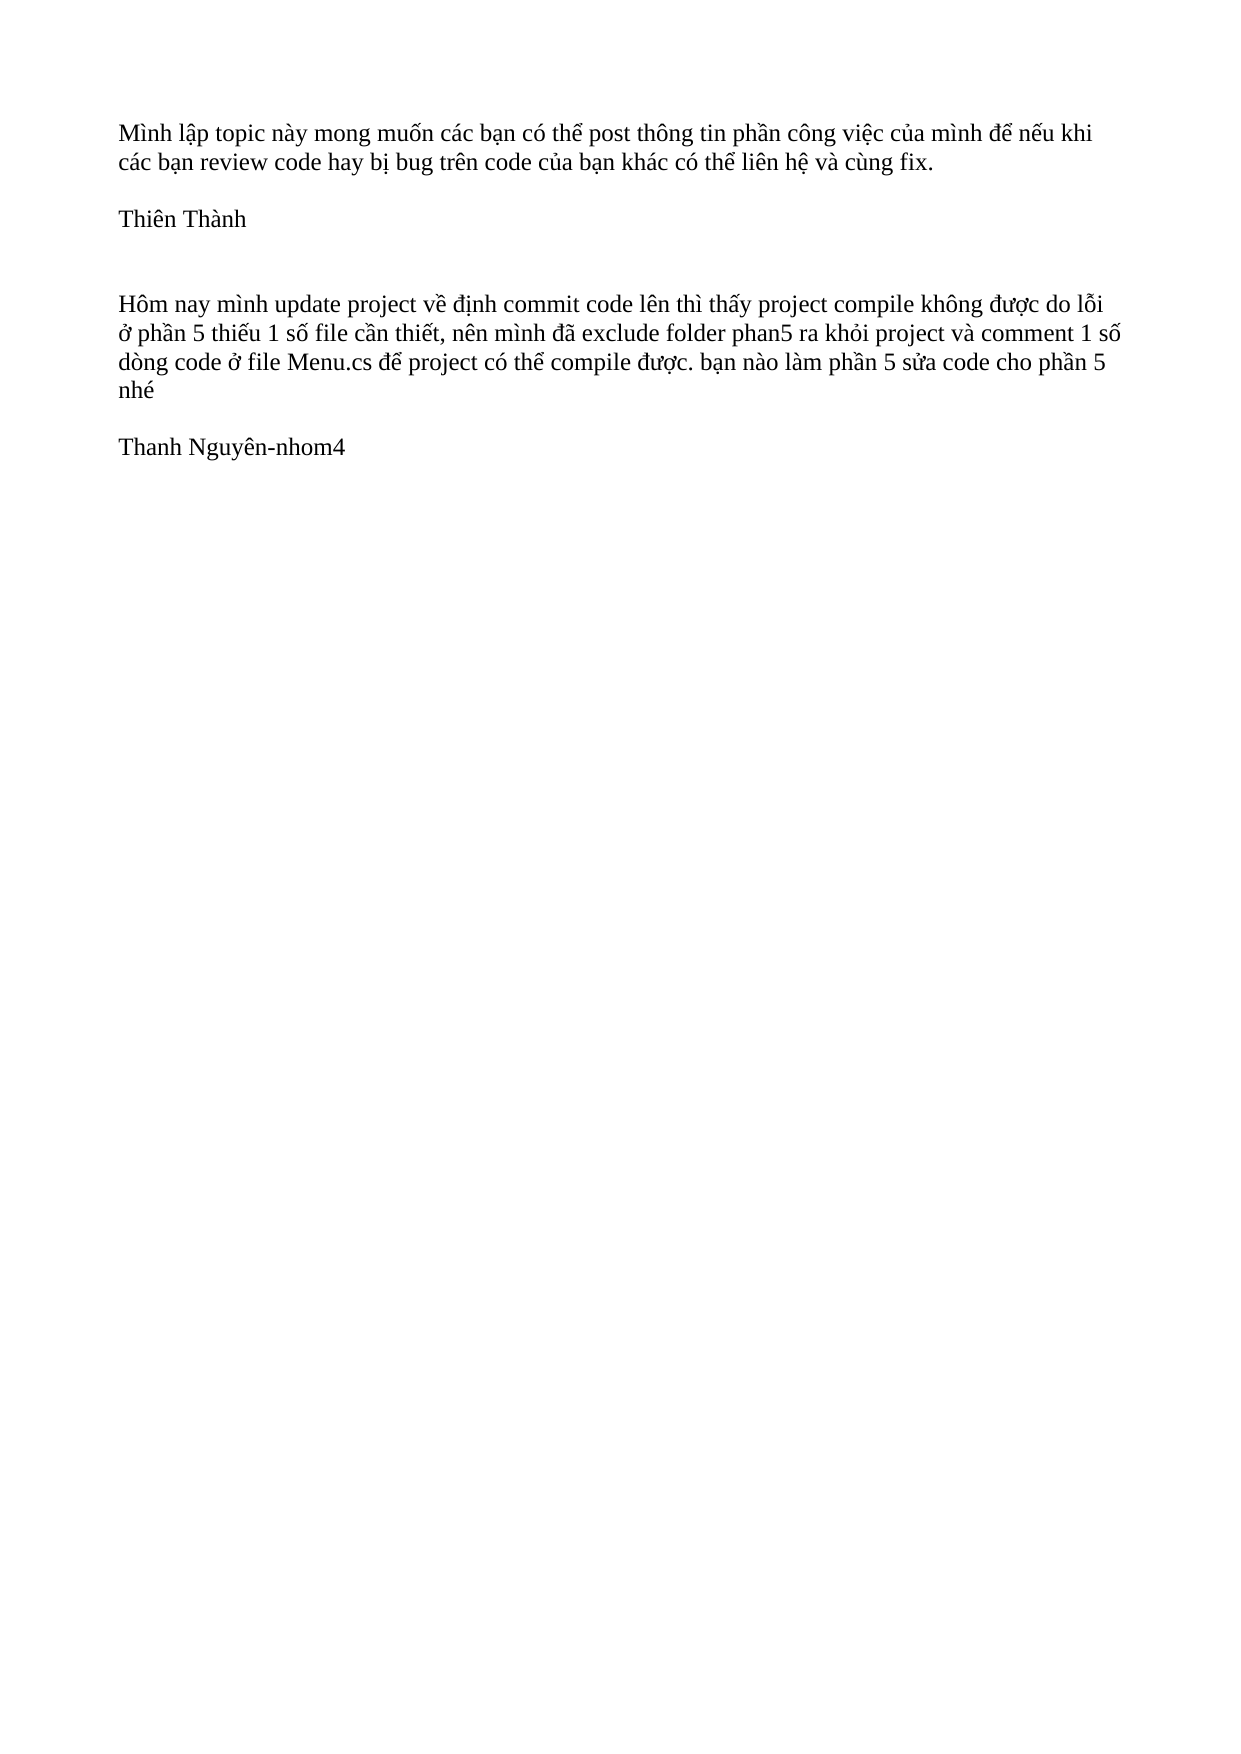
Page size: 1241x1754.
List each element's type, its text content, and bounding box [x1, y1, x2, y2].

text Hôm nay mình update project về định commit code lên thì thấy project compile không được do lỗi ở phần 5 thiếu 1 số file cần thiết, nên mình đã exclude folder phan5 ra khỏi project và comment 1 số dòng code ở file Menu.cs để project có thể compile được. bạn nào làm phần 5 sửa code cho phần 5 nhé [118, 289, 1122, 404]
text Thiên Thành [118, 204, 1122, 232]
text Mình lập topic này mong muốn các bạn có thể post thông tin phần công việc của mình để nếu khi các bạn review code hay bị bug trên code của bạn khác có thể liên hệ và cùng fix. [118, 118, 1122, 176]
text Thanh Nguyên-nhom4 [118, 432, 1122, 461]
